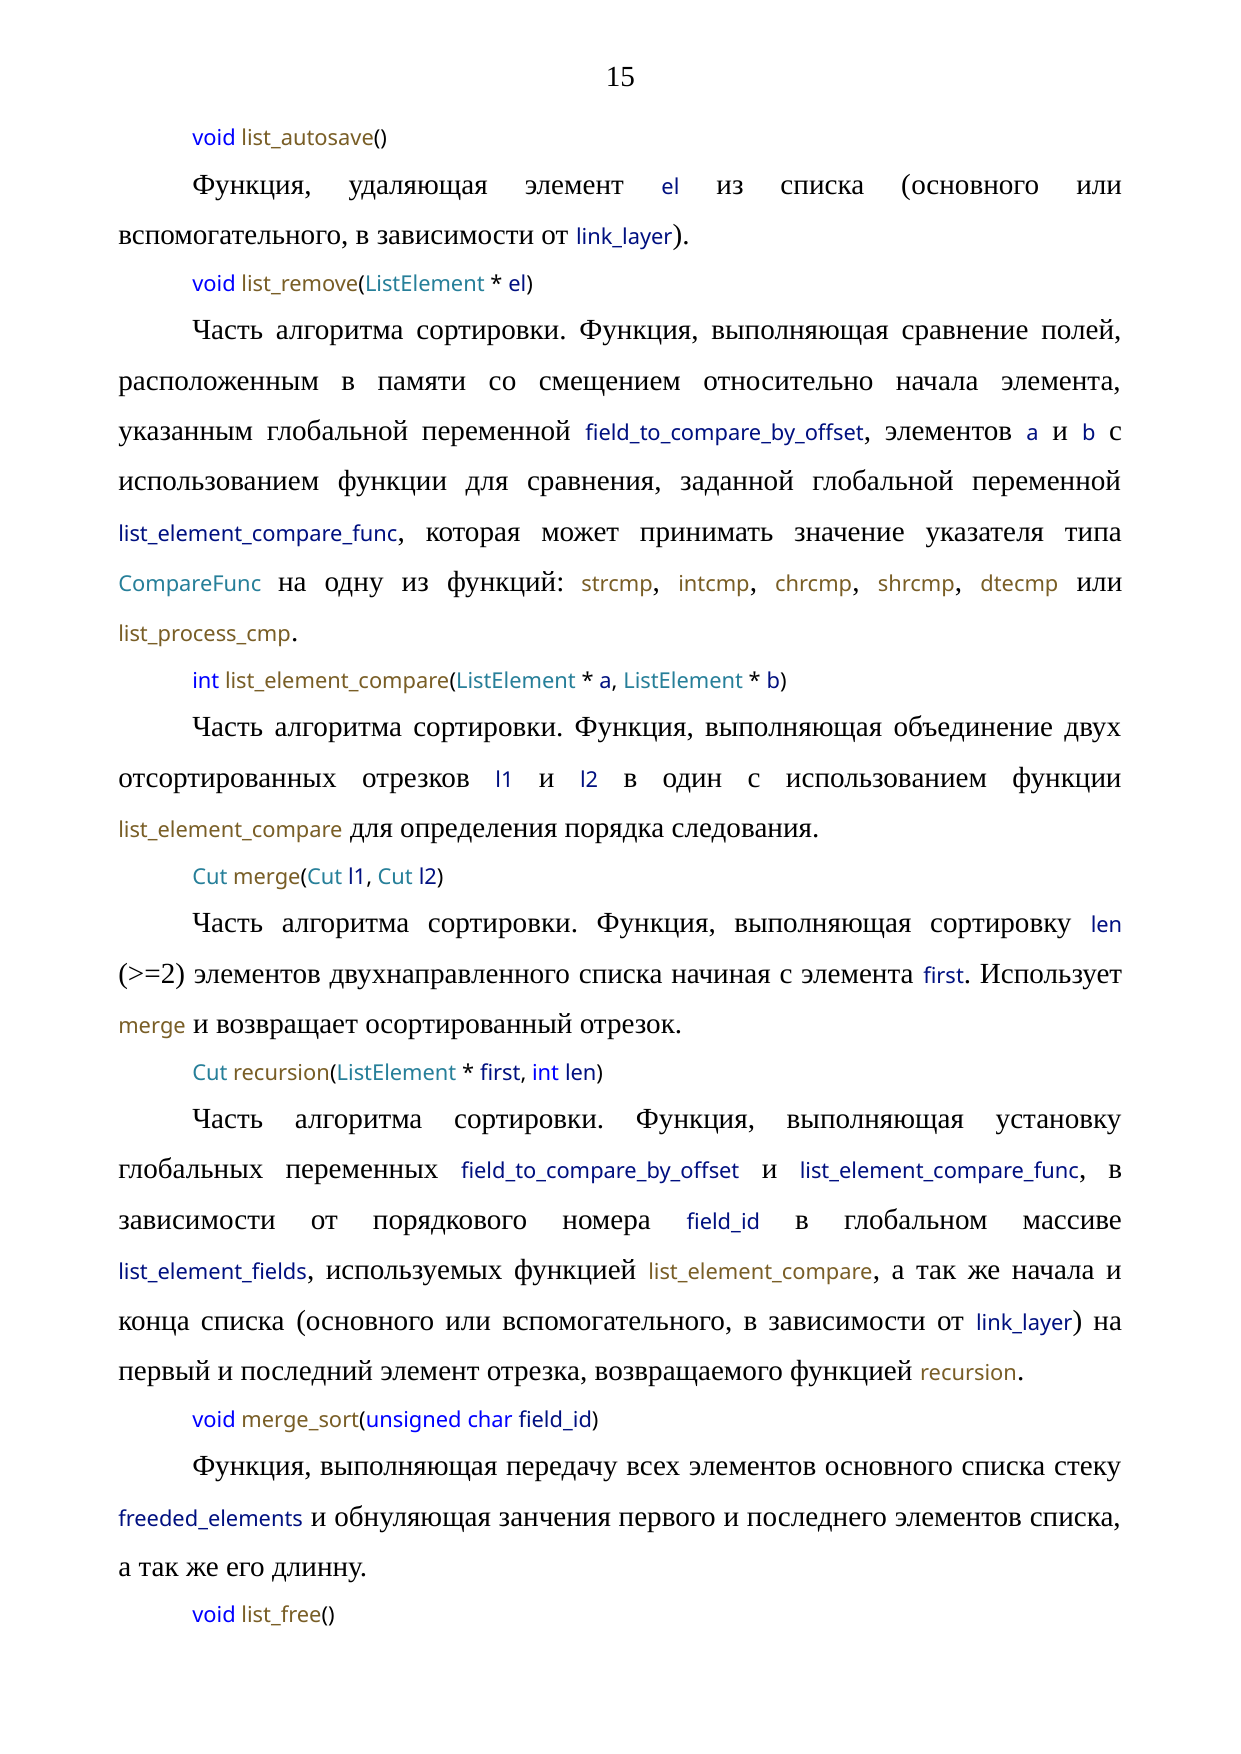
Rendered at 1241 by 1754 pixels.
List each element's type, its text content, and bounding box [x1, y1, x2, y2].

text Функция, удаляющая элемент el из списка (основного или вспомогательного, в зависимости от link_layer). [118, 167, 1122, 251]
text Часть алгоритма сортировки. Функция, выполняющая сравнение полей, расположенным в памяти со смещением относительно начала элемента, указанным глобальной переменной field_to_compare_by_offset, элементов a и b с использованием функции для сравнения, заданной глобальной переменной list_element_compare_func, которая может принимать значение указателя типа CompareFunc на одну из функций: strcmp, intcmp, chrcmp, shrcmp, dtecmp или list_process_cmp. [118, 312, 1122, 648]
text Часть алгоритма сортировки. Функция, выполняющая объединение двух отсортированных отрезков l1 и l2 в один с использованием функции list_element_compare для определения порядка следования. [118, 709, 1122, 844]
text Часть алгоритма сортировки. Функция, выполняющая установку глобальных переменных field_to_compare_by_offset и list_element_compare_func, в зависимости от порядкового номера field_id в глобальном массиве list_element_fields, используемых функцией list_element_compare, а так же начала и конца списка (основного или вспомогательного, в зависимости от link_layer) на первый и последний элемент отрезка, возвращаемого функцией recursion. [118, 1101, 1122, 1387]
text Часть алгоритма сортировки. Функция, выполняющая сортировку len (>=2) элементов двухнаправленного списка начиная с элемента first. Использует merge и возвращает осортированный отрезок. [118, 905, 1122, 1040]
text void list_free() [118, 1599, 1122, 1629]
text Функция, выполняющая передачу всех элементов основного списка стеку freeded_elements и обнуляющая занчения первого и последнего элементов списка, а так же его длинну. [118, 1448, 1122, 1583]
text void list_autosave() [118, 122, 1122, 152]
text int list_element_compare(ListElement * a, ListElement * b) [118, 665, 1122, 695]
text Cut merge(Cut l1, Cut l2) [118, 861, 1122, 891]
text Cut recursion(ListElement * first, int len) [118, 1057, 1122, 1086]
text void merge_sort(unsigned char field_id) [118, 1404, 1122, 1433]
text void list_remove(ListElement * el) [118, 268, 1122, 297]
